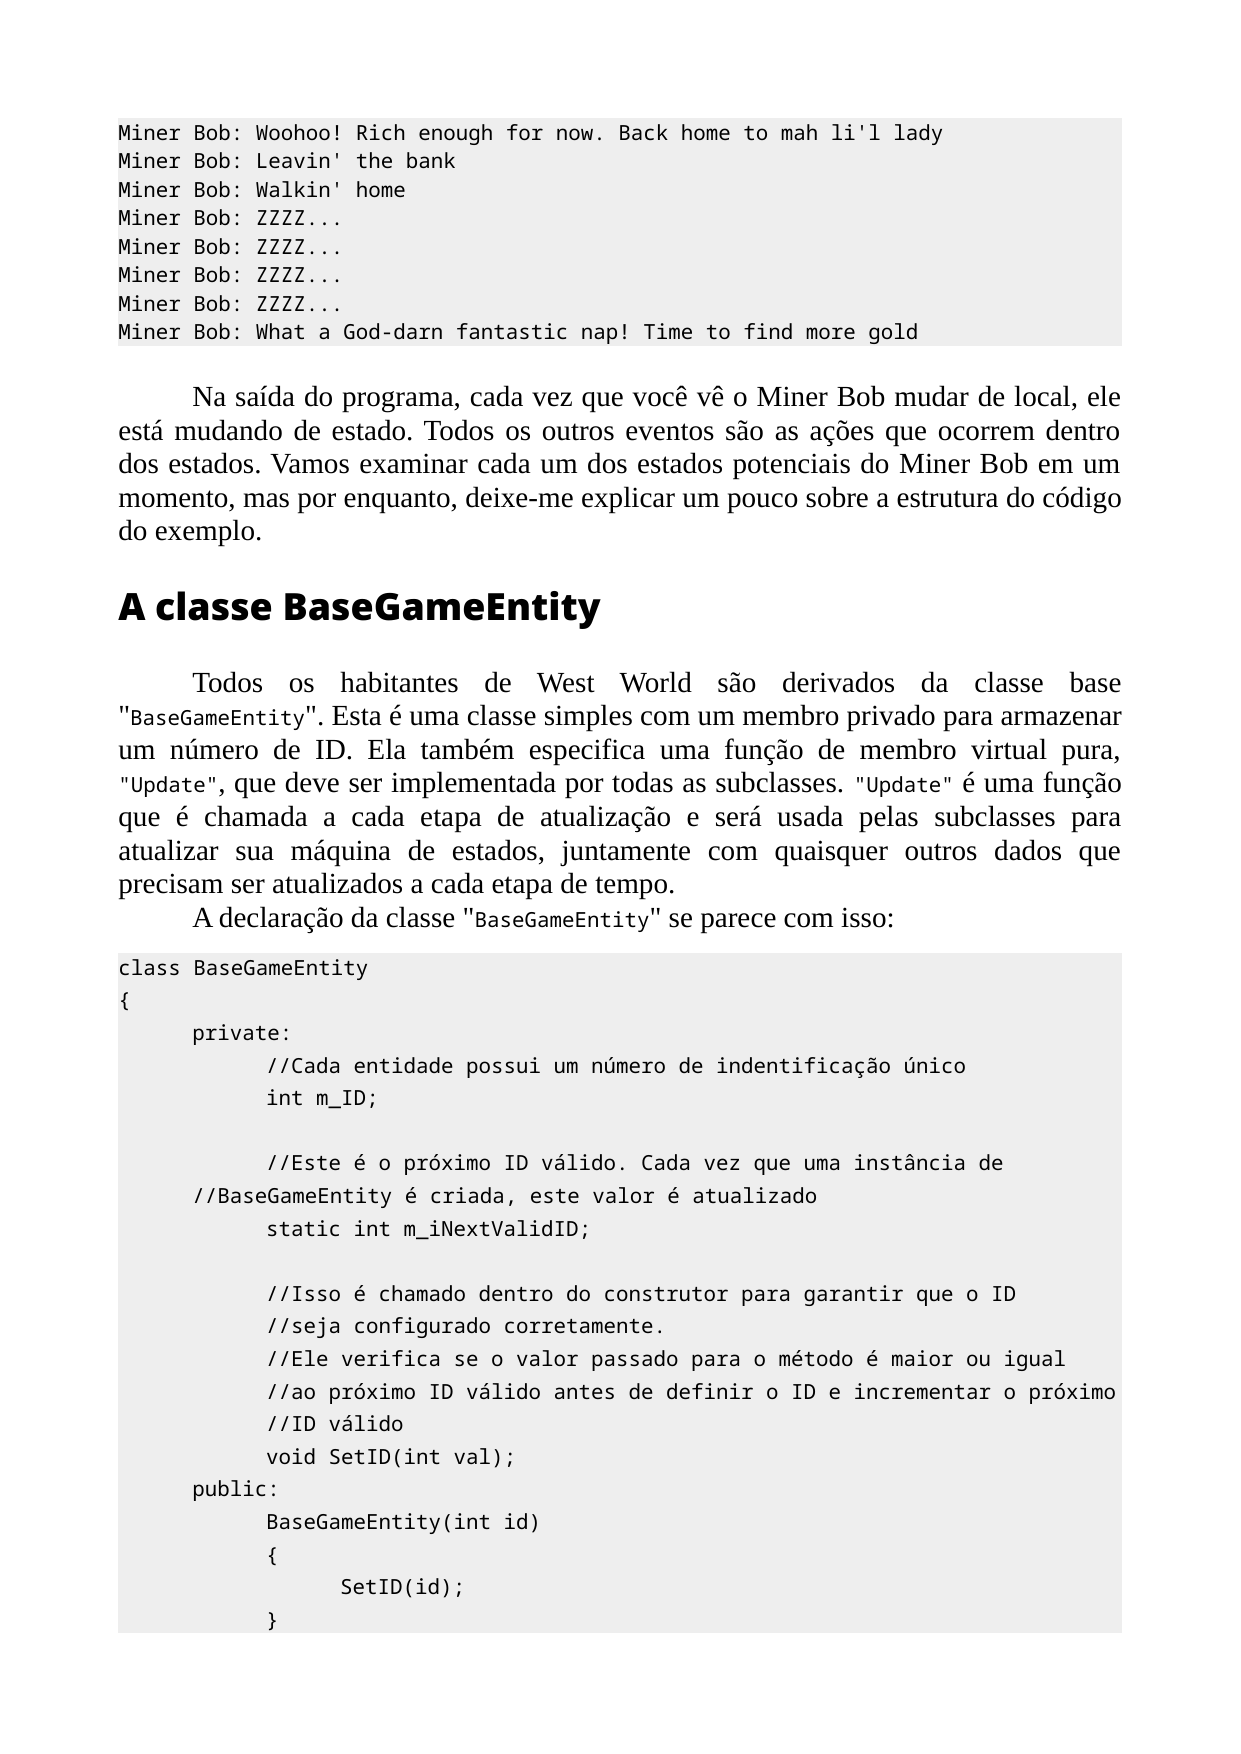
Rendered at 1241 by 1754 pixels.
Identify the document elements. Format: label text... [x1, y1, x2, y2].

text } [118, 1605, 1122, 1633]
text Miner Bob: ZZZZ... [118, 203, 1122, 232]
text //ID válido [118, 1409, 1122, 1438]
text Miner Bob: ZZZZ... [118, 260, 1122, 289]
text static int m_iNextValidID; [118, 1214, 1122, 1242]
text Miner Bob: ZZZZ... [118, 289, 1122, 317]
text Miner Bob: Woohoo! Rich enough for now. Back home to mah li'l lady [118, 118, 1122, 147]
text //seja configurado corretamente. [118, 1312, 1122, 1340]
text { [118, 986, 1122, 1014]
text Miner Bob: ZZZZ... [118, 232, 1122, 260]
text //Ele verifica se o valor passado para o método é maior ou igual [118, 1344, 1122, 1373]
text int m_ID; [118, 1083, 1122, 1112]
text //Isso é chamado dentro do construtor para garantir que o ID [118, 1279, 1122, 1307]
text void SetID(int val); [118, 1442, 1122, 1470]
text class BaseGameEntity [118, 953, 1122, 981]
text Todos os habitantes de West World são derivados da classe base "BaseGameEntity". Esta é uma classe simples com um membro privado para armazenar um número de ID. Ela também especifica uma função de membro virtual pura, "Update", que deve ser implementada por todas as subclasses. "Update" é uma função que é chamada a cada etapa de atualização e será usada pelas subclasses para atualizar sua máquina de estados, juntamente com quaisquer outros dados que precisam ser atualizados a cada etapa de tempo. [118, 665, 1122, 900]
text A declaração da classe "BaseGameEntity" se parece com isso: [118, 900, 1122, 933]
text //Este é o próximo ID válido. Cada vez que uma instância de //BaseGameEntity é criada, este valor é atualizado [118, 1148, 1122, 1209]
text BaseGameEntity(int id) [118, 1507, 1122, 1536]
text Miner Bob: Walkin' home [118, 175, 1122, 203]
text Miner Bob: What a God-darn fantastic nap! Time to find more gold [118, 317, 1122, 346]
text { [118, 1540, 1122, 1568]
text Na saída do programa, cada vez que você vê o Miner Bob mudar de local, ele está mudando de estado. Todos os outros eventos são as ações que ocorrem dentro dos estados. Vamos examinar cada um dos estados potenciais do Miner Bob em um momento, mas por enquanto, deixe-me explicar um pouco sobre a estrutura do código do exemplo. [118, 379, 1122, 547]
text private: [118, 1018, 1122, 1047]
text //ao próximo ID válido antes de definir o ID e incrementar o próximo [118, 1377, 1122, 1405]
text SetID(id); [118, 1572, 1122, 1601]
text A classe BaseGameEntity [118, 580, 1122, 631]
text //Cada entidade possui um número de indentificação único [118, 1051, 1122, 1079]
text Miner Bob: Leavin' the bank [118, 147, 1122, 175]
text public: [118, 1474, 1122, 1503]
